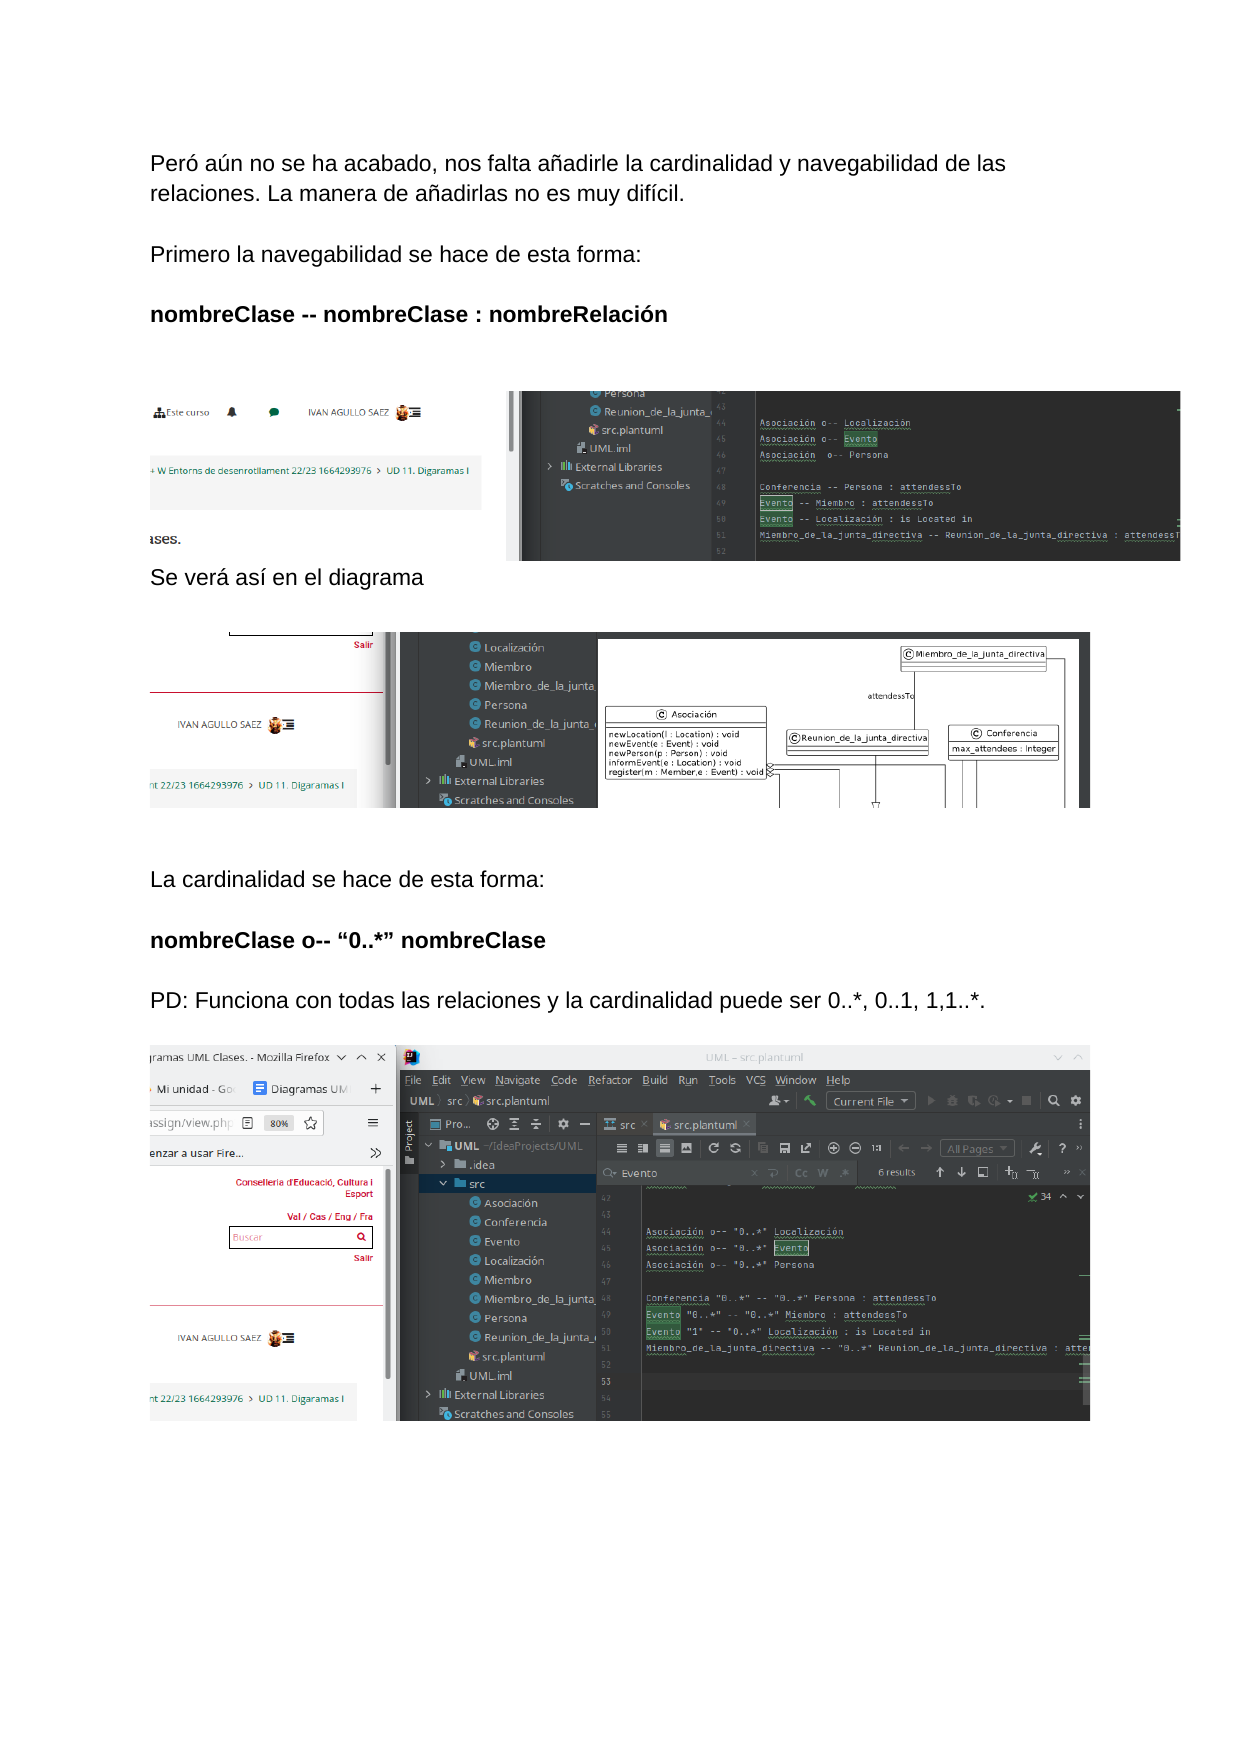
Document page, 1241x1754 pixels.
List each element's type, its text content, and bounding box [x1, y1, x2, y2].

text PD: Funciona con todas las relaciones y la cardinalidad puede ser 0..*, 0..1, 1,1..*. [150, 987, 1090, 1013]
text nombreClase -- nombreClase : nombreRelación [150, 301, 1090, 327]
text Se verá así en el diagrama [150, 564, 1090, 591]
picture [149, 632, 1091, 808]
text nombreClase o-- “0..*” nombreClase [150, 927, 1090, 953]
picture [149, 1045, 1091, 1421]
text Peró aún no se ha acabado, nos falta añadirle la cardinalidad y navegabilidad de las relaciones. La manera de añadirlas no es muy difícil. [150, 150, 1090, 207]
text Primero la navegabilidad se hace de esta forma: [150, 241, 1090, 267]
picture [150, 391, 1181, 561]
text La cardinalidad se hace de esta forma: [150, 866, 1090, 893]
